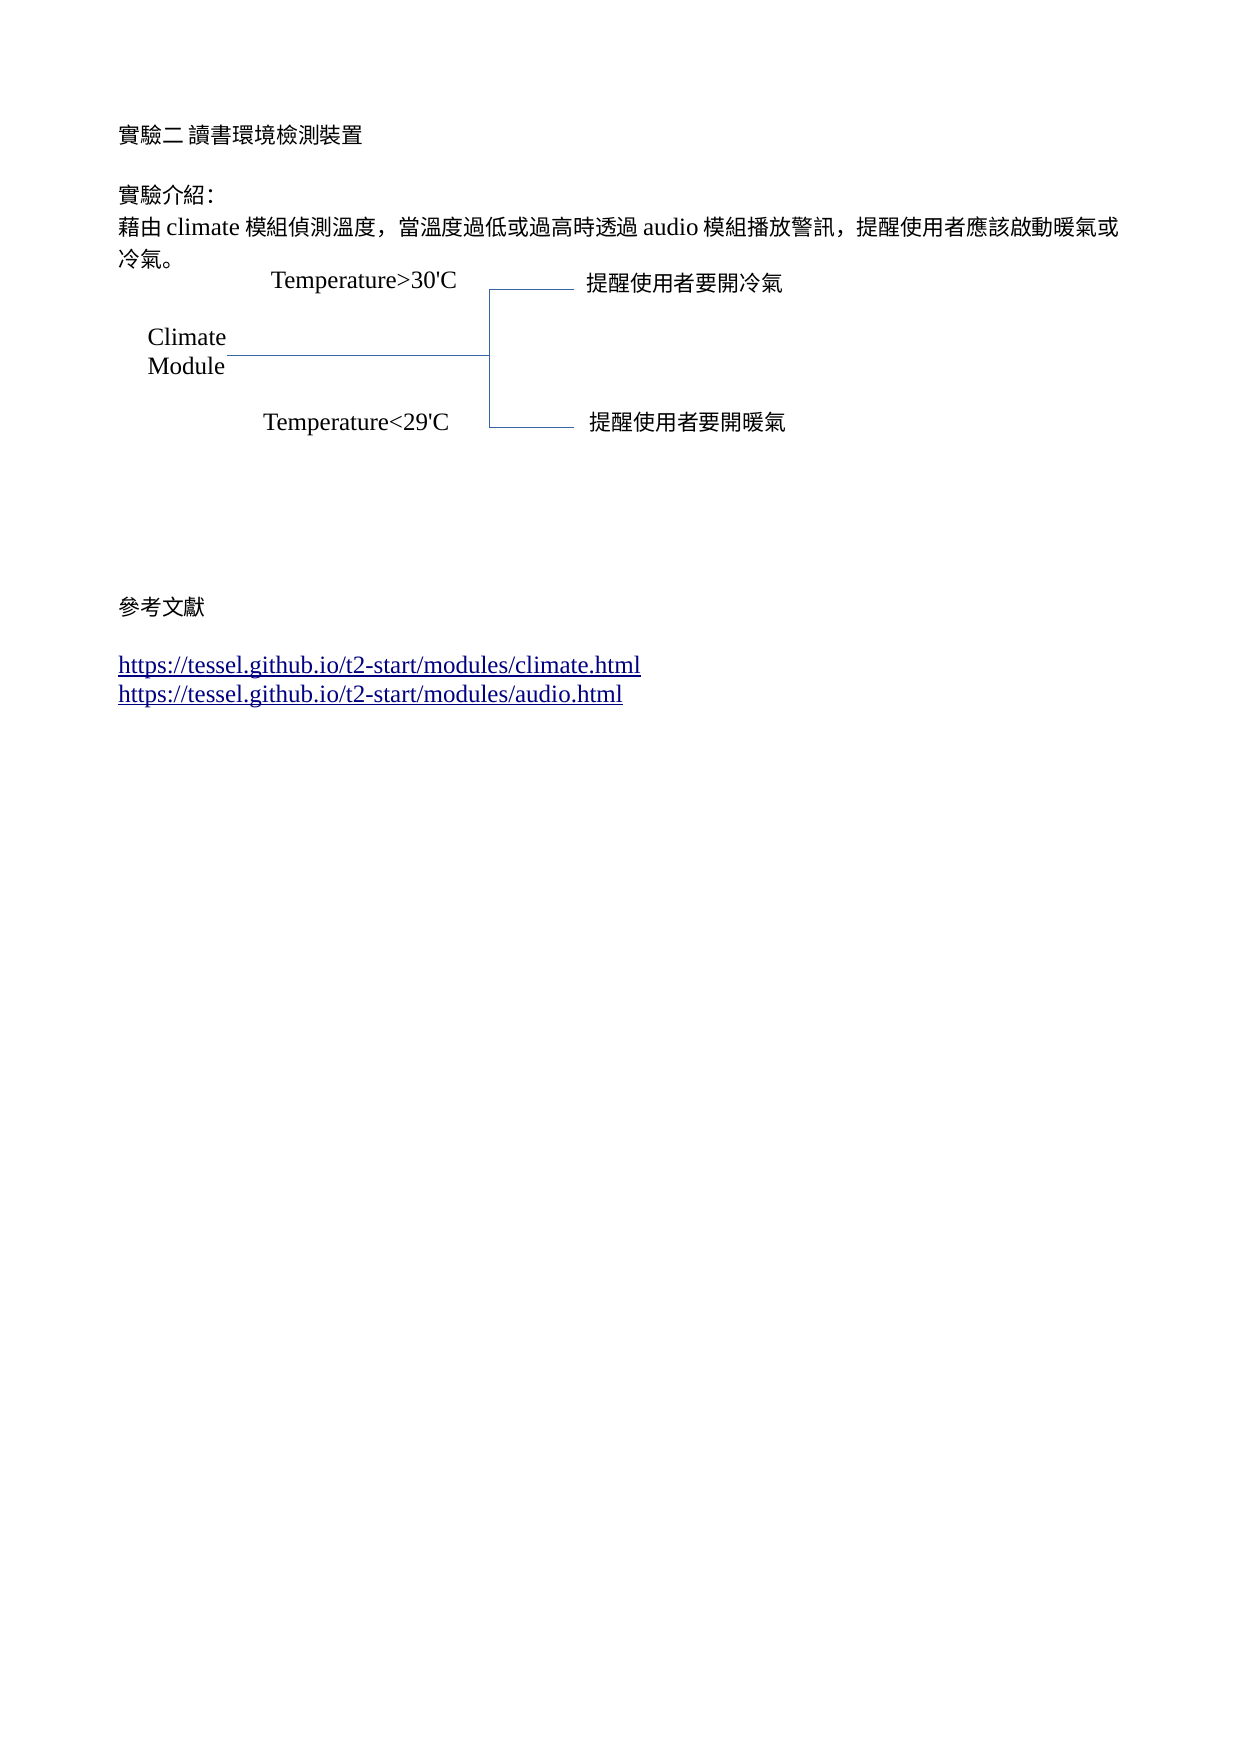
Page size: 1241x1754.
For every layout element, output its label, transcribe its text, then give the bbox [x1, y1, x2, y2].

text 實驗二 讀書環境檢測裝置 [118, 118, 1122, 150]
text 實驗介紹： [118, 178, 1122, 210]
text 藉由climate模組偵測溫度，當溫度過低或過高時透過audio模組播放警訊，提醒使用者應該啟動暖氣或冷氣。 [118, 210, 1122, 273]
text 參考文獻 [118, 590, 1122, 621]
text https://tessel.github.io/t2-start/modules/climate.html [118, 650, 1122, 679]
text https://tessel.github.io/t2-start/modules/audio.html [118, 679, 1122, 708]
